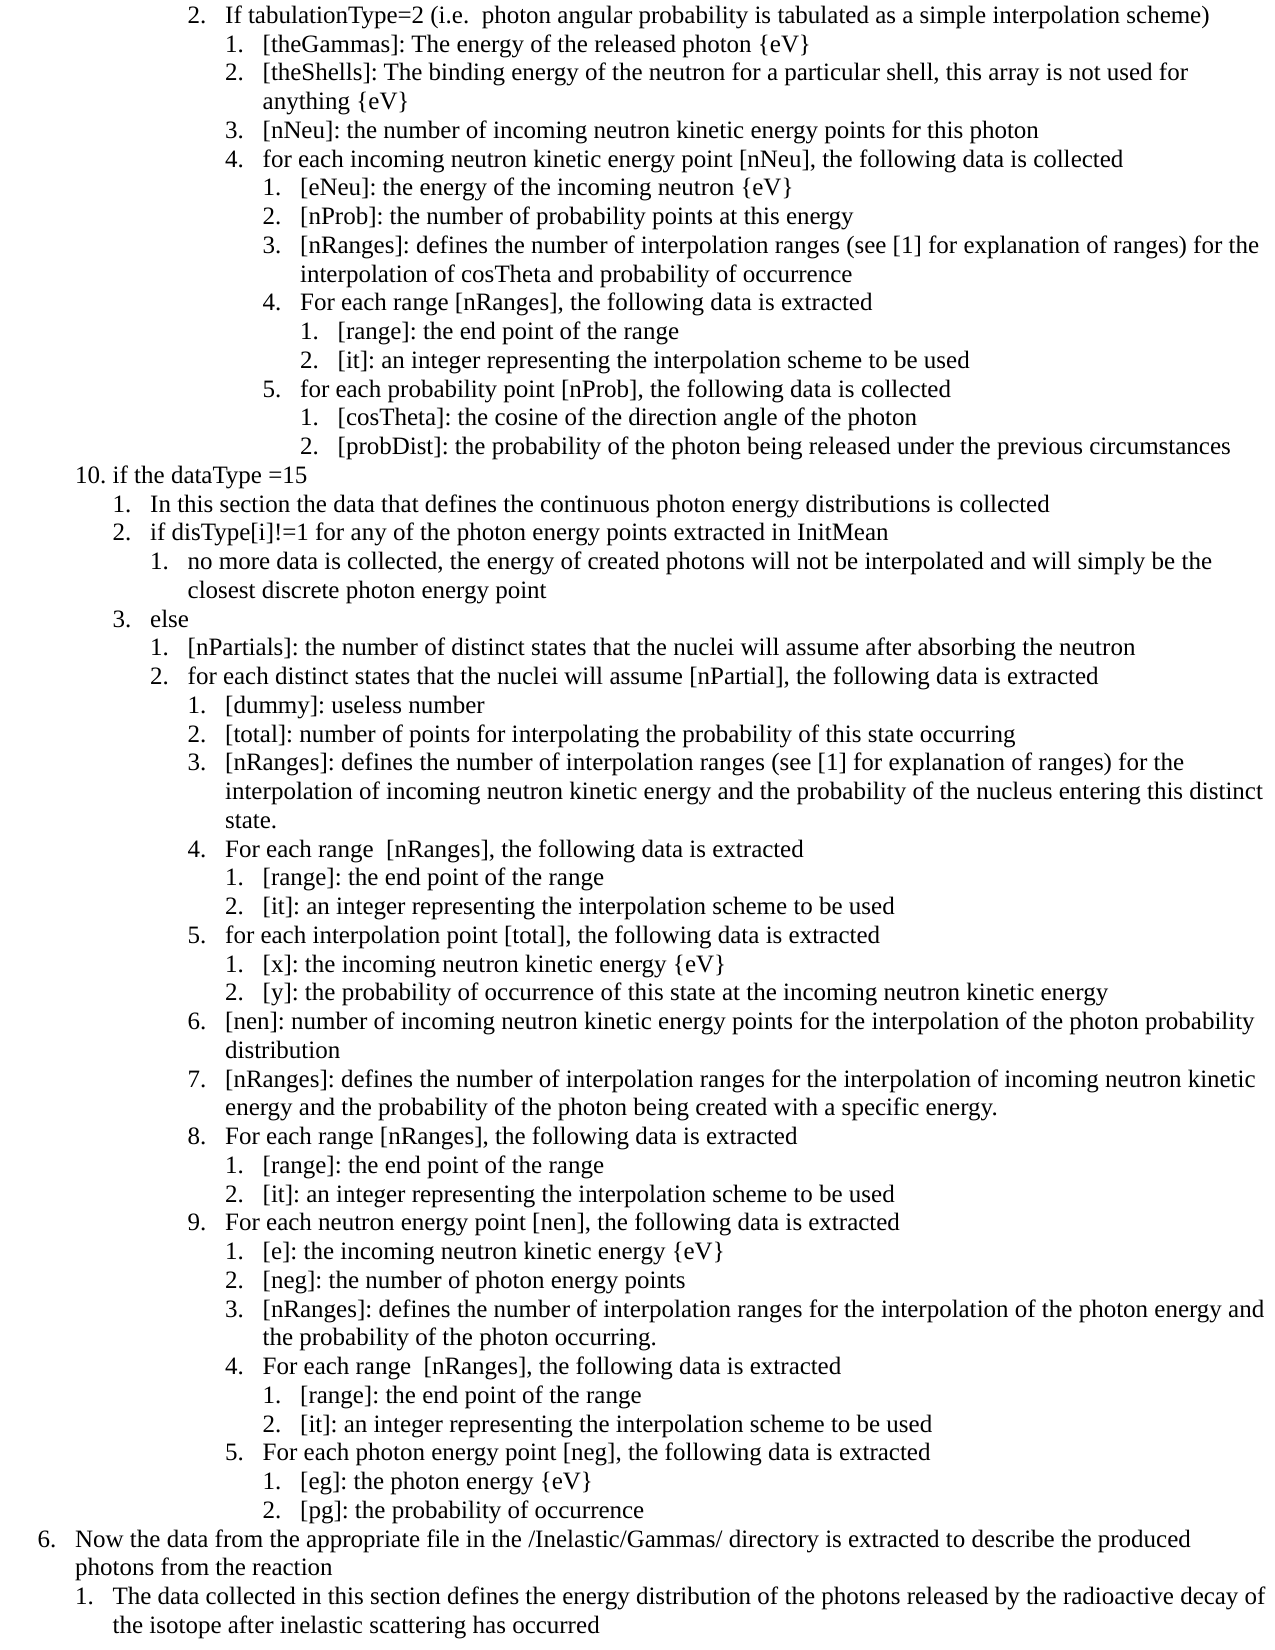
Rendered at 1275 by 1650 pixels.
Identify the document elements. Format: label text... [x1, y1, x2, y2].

list [nRanges]: defines the number of interpolation ranges for the interpolation of the photon energy and the probability of the photon occurring. [225, 1294, 1275, 1351]
list [range]: the end point of the range [225, 862, 1275, 891]
list no more data is collected, the energy of created photons will not be interpolated and will simply be the closest discrete photon energy point [150, 546, 1275, 604]
list [cosTheta]: the cosine of the direction angle of the photon [300, 402, 1275, 431]
list If tabulationType=2 (i.e. photon angular probability is tabulated as a simple interpolation scheme) [187, 0, 1275, 29]
list if the dataType =15 [75, 460, 1275, 489]
list for each distinct states that the nuclei will assume [nPartial], the following data is extracted [150, 661, 1275, 690]
list [range]: the end point of the range [300, 316, 1275, 345]
list [nRanges]: defines the number of interpolation ranges (see [1] for explanation of ranges) for the interpolation of cosTheta and probability of occurrence [262, 230, 1275, 287]
list [e]: the incoming neutron kinetic energy {eV} [225, 1236, 1275, 1265]
list For each range [nRanges], the following data is extracted [187, 834, 1275, 862]
list [probDist]: the probability of the photon being released under the previous circumstances [300, 431, 1275, 460]
list [it]: an integer representing the interpolation scheme to be used [225, 1179, 1275, 1207]
list [theShells]: The binding energy of the neutron for a particular shell, this array is not used for anything {eV} [225, 57, 1275, 115]
list [it]: an integer representing the interpolation scheme to be used [262, 1409, 1275, 1437]
list [nRanges]: defines the number of interpolation ranges (see [1] for explanation of ranges) for the interpolation of incoming neutron kinetic energy and the probability of the nucleus entering this distinct state. [187, 747, 1275, 834]
list For each neutron energy point [nen], the following data is extracted [187, 1207, 1275, 1236]
list [dummy]: useless number [187, 690, 1275, 719]
list [eg]: the photon energy {eV} [262, 1466, 1275, 1495]
list [nNeu]: the number of incoming neutron kinetic energy points for this photon [225, 115, 1275, 144]
list [nen]: number of incoming neutron kinetic energy points for the interpolation of the photon probability distribution [187, 1006, 1275, 1064]
list [it]: an integer representing the interpolation scheme to be used [225, 891, 1275, 920]
list [eNeu]: the energy of the incoming neutron {eV} [262, 172, 1275, 201]
list [pg]: the probability of occurrence [262, 1495, 1275, 1524]
list else [112, 604, 1275, 632]
list [nPartials]: the number of distinct states that the nuclei will assume after absorbing the neutron [150, 632, 1275, 661]
list For each range [nRanges], the following data is extracted [225, 1351, 1275, 1380]
list if disType[i]!=1 for any of the photon energy points extracted in InitMean [112, 517, 1275, 546]
list Now the data from the appropriate file in the /Inelastic/Gammas/ directory is extracted to describe the produced photons from the reaction [37, 1524, 1275, 1581]
list [range]: the end point of the range [262, 1380, 1275, 1409]
list [y]: the probability of occurrence of this state at the incoming neutron kinetic energy [225, 977, 1275, 1006]
list [range]: the end point of the range [225, 1150, 1275, 1179]
list In this section the data that defines the continuous photon energy distributions is collected [112, 489, 1275, 517]
list [neg]: the number of photon energy points [225, 1265, 1275, 1294]
list [theGammas]: The energy of the released photon {eV} [225, 29, 1275, 57]
list for each probability point [nProb], the following data is collected [262, 374, 1275, 402]
list [x]: the incoming neutron kinetic energy {eV} [225, 949, 1275, 977]
list for each interpolation point [total], the following data is extracted [187, 920, 1275, 949]
list [nRanges]: defines the number of interpolation ranges for the interpolation of incoming neutron kinetic energy and the probability of the photon being created with a specific energy. [187, 1064, 1275, 1121]
list [total]: number of points for interpolating the probability of this state occurring [187, 719, 1275, 747]
list For each range [nRanges], the following data is extracted [187, 1121, 1275, 1150]
list The data collected in this section defines the energy distribution of the photons released by the radioactive decay of the isotope after inelastic scattering has occurred [75, 1581, 1275, 1639]
list [nProb]: the number of probability points at this energy [262, 201, 1275, 230]
list [it]: an integer representing the interpolation scheme to be used [300, 345, 1275, 374]
list For each range [nRanges], the following data is extracted [262, 287, 1275, 316]
list for each incoming neutron kinetic energy point [nNeu], the following data is collected [225, 144, 1275, 172]
list For each photon energy point [neg], the following data is extracted [225, 1437, 1275, 1466]
